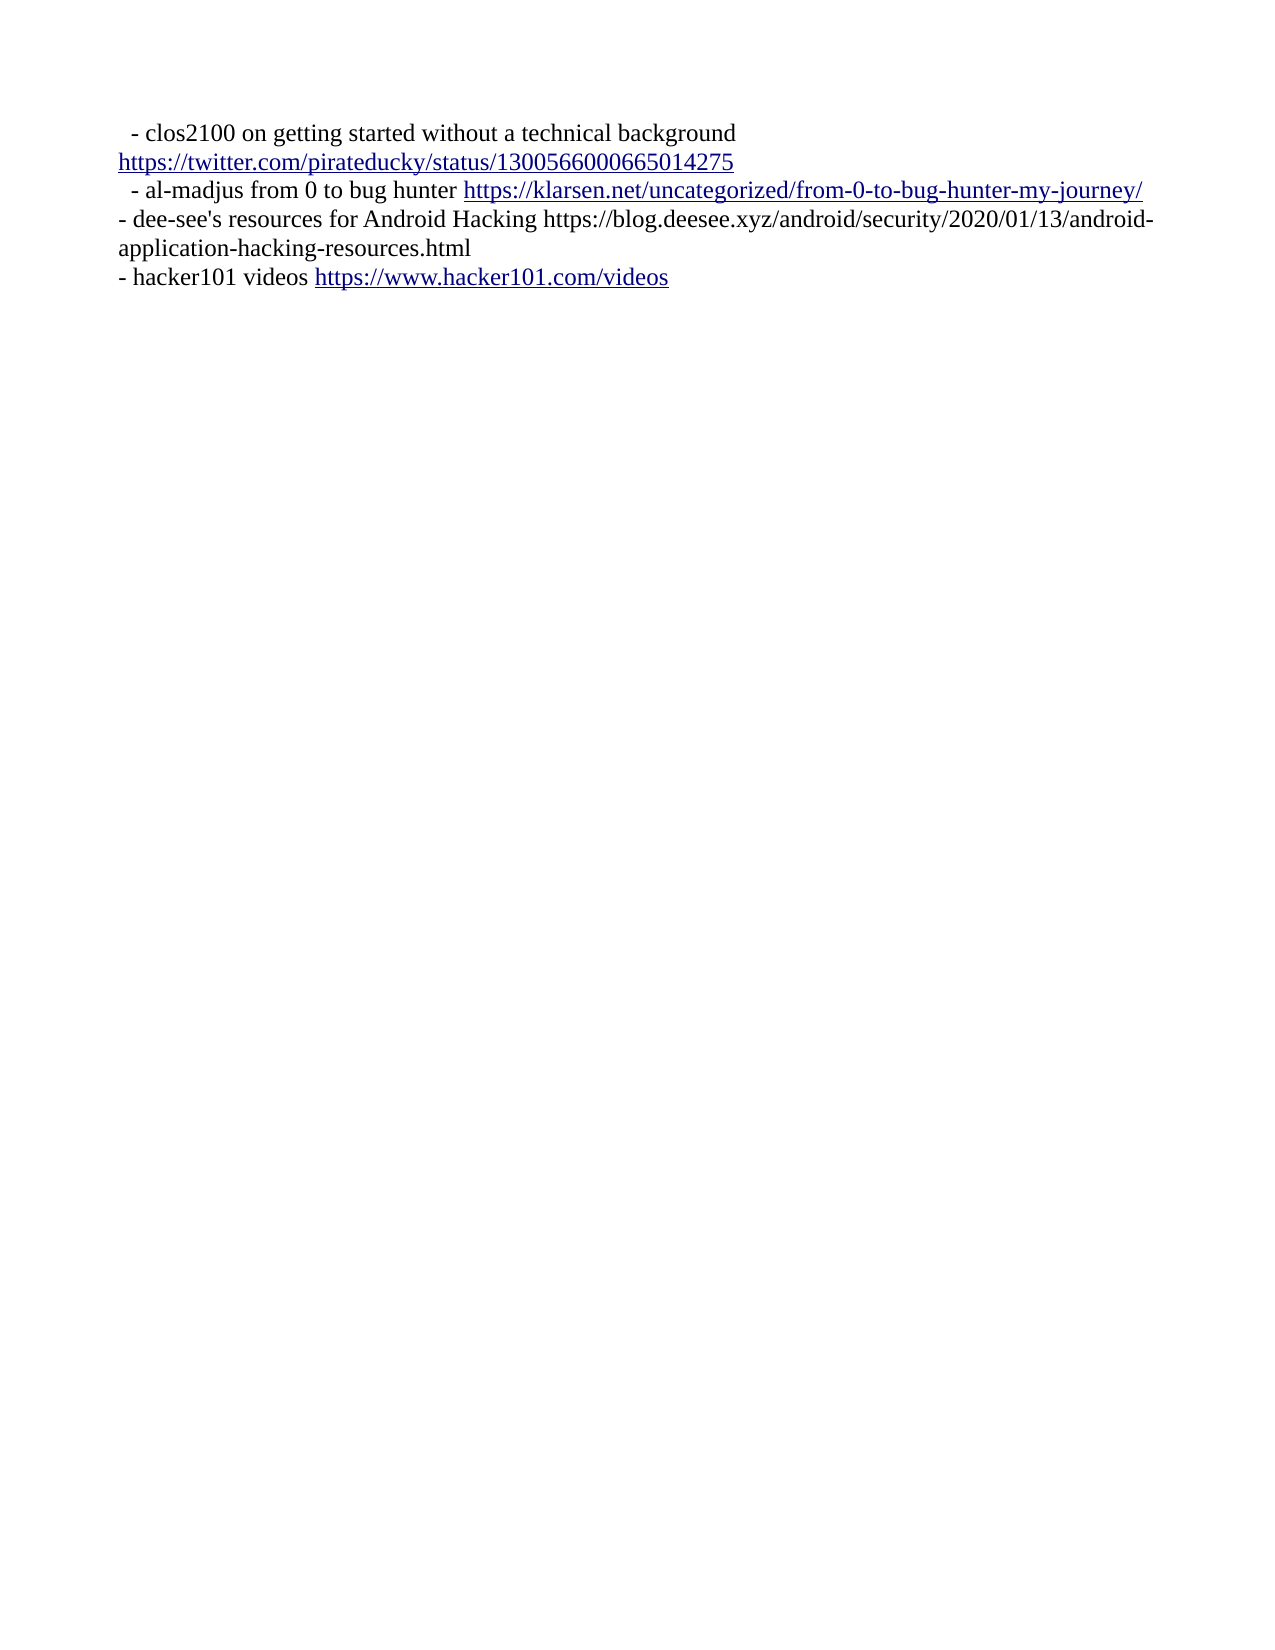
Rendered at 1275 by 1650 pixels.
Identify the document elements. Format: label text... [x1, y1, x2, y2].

text - hacker101 videos https://www.hacker101.com/videos [118, 262, 1157, 291]
text - clos2100 on getting started without a technical background https://twitter.com/pirateducky/status/1300566000665014275 [118, 118, 1157, 176]
text - al-madjus from 0 to bug hunter https://klarsen.net/uncategorized/from-0-to-bug-hunter-my-journey/ [118, 176, 1157, 204]
text - dee-see's resources for Android Hacking https://blog.deesee.xyz/android/security/2020/01/13/android- application-hacking-resources.html [118, 204, 1157, 262]
